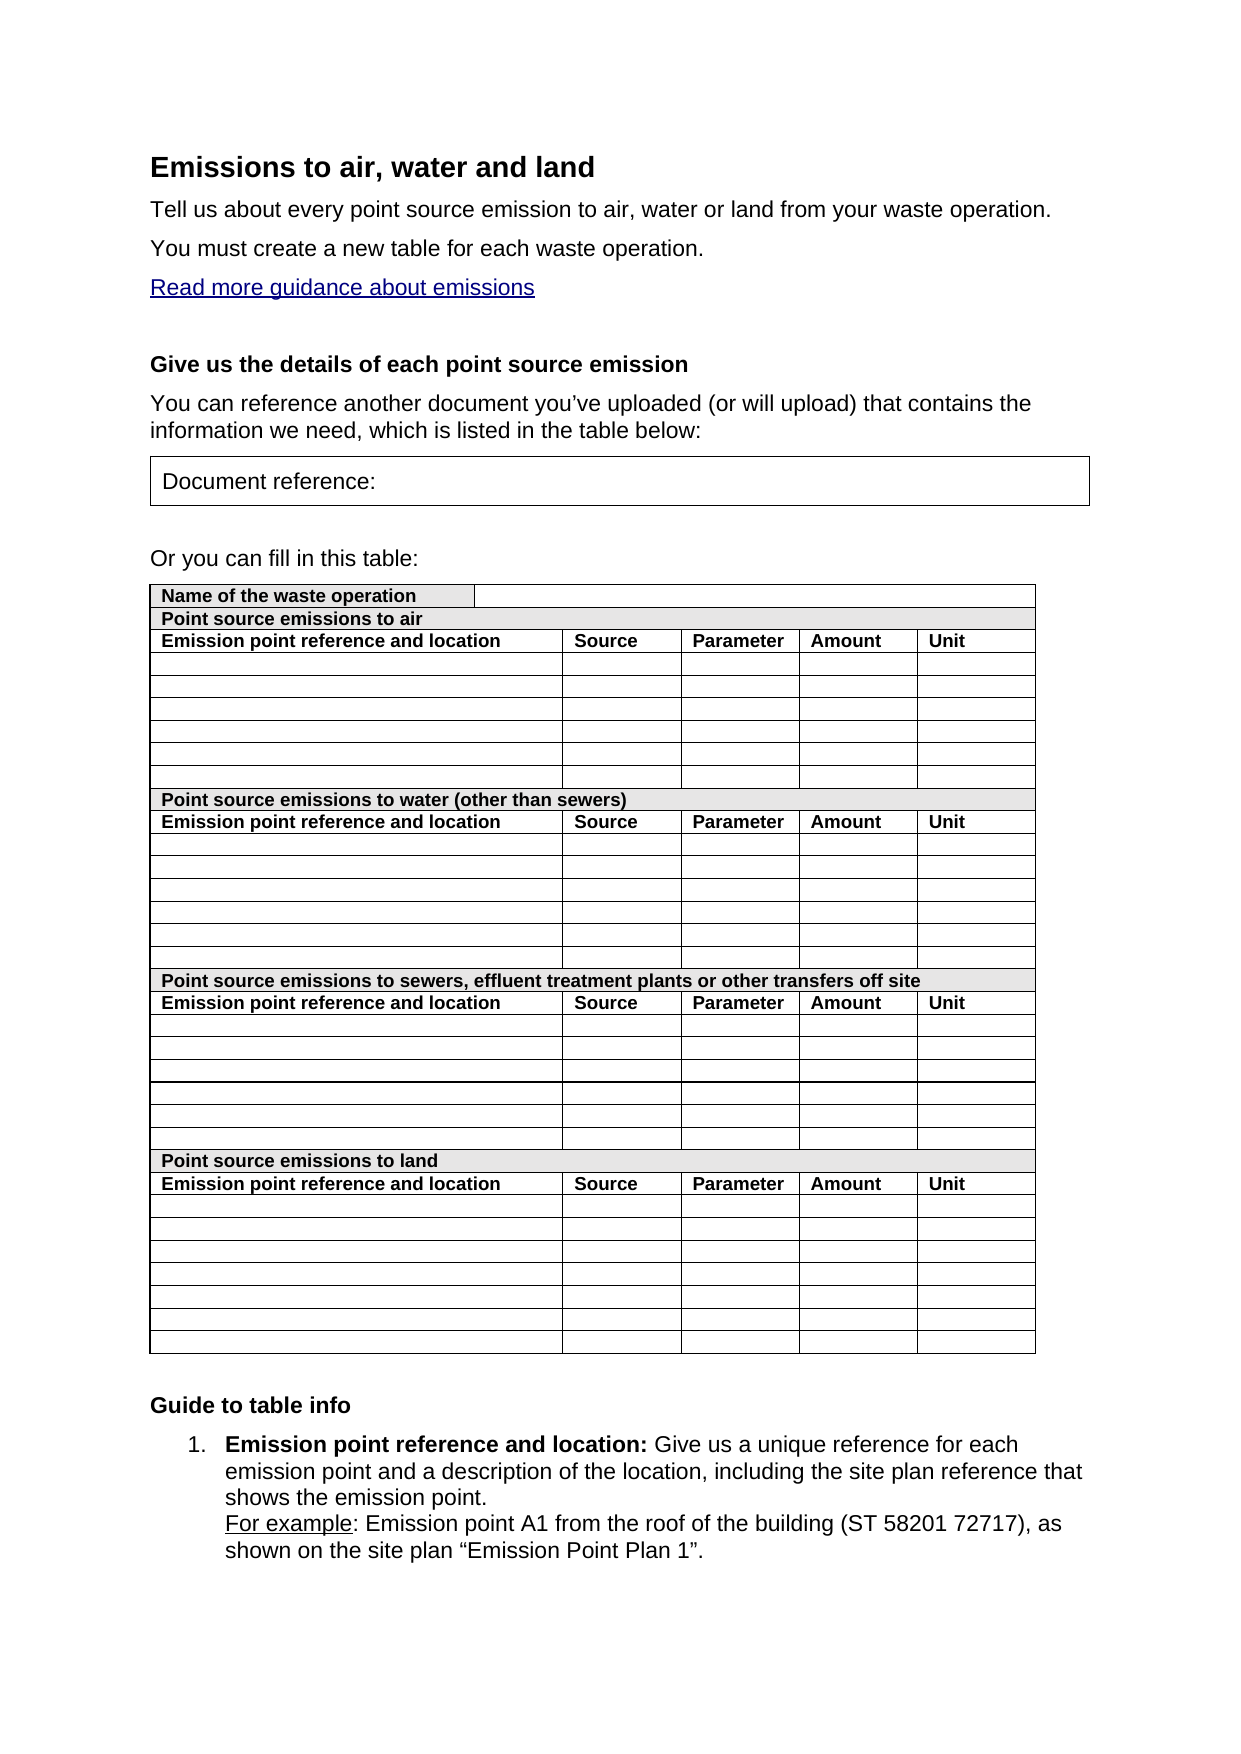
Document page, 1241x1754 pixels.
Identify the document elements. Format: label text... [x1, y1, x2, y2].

table_cell [918, 1331, 1035, 1353]
table_cell [151, 1015, 562, 1036]
table_cell [918, 947, 1035, 968]
table_cell [682, 1286, 799, 1307]
table_cell [682, 1309, 799, 1330]
table_cell [563, 721, 681, 742]
table_cell [682, 834, 799, 855]
table_cell [918, 1309, 1035, 1330]
table_cell [563, 924, 681, 946]
table_cell [151, 766, 562, 787]
table_cell [800, 1241, 917, 1262]
table_cell [563, 1105, 681, 1127]
table_cell Source [563, 992, 681, 1013]
text Give us the details of each point source emission [150, 351, 1090, 378]
table_cell Parameter [682, 992, 799, 1013]
table_cell [563, 879, 681, 901]
table_cell [682, 1083, 799, 1104]
table_cell [563, 834, 681, 855]
table_cell [563, 1060, 681, 1081]
table_cell [800, 721, 917, 742]
table_cell [563, 1309, 681, 1330]
list Emission point reference and location: Give us a unique reference for each emission point and a description of the location, including the site plan reference that shows the emission point. For example: Emission point A1 from the roof of the building (ST 58201 72717), as shown on the site plan “Emission Point Plan 1”. [187, 1431, 1090, 1563]
table_cell Parameter [682, 811, 799, 833]
table_cell [918, 924, 1035, 946]
table_cell [151, 1331, 562, 1353]
table_cell [151, 1105, 562, 1127]
table_cell Amount [800, 811, 917, 833]
table_cell [682, 653, 799, 674]
text You can reference another document you’ve uploaded (or will upload) that contains the information we need, which is listed in the table below: [150, 390, 1090, 443]
table_cell [563, 1128, 681, 1149]
table_cell [800, 1015, 917, 1036]
table_cell [918, 1286, 1035, 1307]
table_cell [682, 856, 799, 878]
table_cell Amount [800, 992, 917, 1013]
table_cell [918, 653, 1035, 674]
table_cell Point source emissions to sewers, effluent treatment plants or other transfers off site [151, 969, 1035, 991]
table_cell Amount [800, 1173, 917, 1194]
text Guide to table info [150, 1392, 1090, 1419]
table_cell [800, 1309, 917, 1330]
table_cell [151, 856, 562, 878]
table_cell [682, 698, 799, 720]
table_cell [918, 1015, 1035, 1036]
table_cell Point source emissions to water (other than sewers) [151, 789, 1035, 810]
table_cell [682, 676, 799, 697]
table_cell [800, 902, 917, 923]
table_cell [563, 1037, 681, 1059]
table_cell Unit [918, 811, 1035, 833]
table_cell [800, 1060, 917, 1081]
table_cell [918, 1037, 1035, 1059]
table_cell [800, 879, 917, 901]
table_cell [563, 1286, 681, 1307]
table_cell [800, 1128, 917, 1149]
table_cell [682, 1128, 799, 1149]
table_cell [563, 1331, 681, 1353]
table_cell [918, 1105, 1035, 1127]
table_cell [151, 1263, 562, 1285]
table_header Name of the waste operation [151, 585, 474, 607]
table_cell [151, 653, 562, 674]
table_cell [800, 856, 917, 878]
table_cell [918, 902, 1035, 923]
table_cell [682, 1218, 799, 1239]
table_cell [151, 1060, 562, 1081]
table_cell [563, 902, 681, 923]
table_cell [918, 879, 1035, 901]
table_cell Source [563, 811, 681, 833]
table_cell Parameter [682, 630, 799, 652]
table_cell [151, 1128, 562, 1149]
table_cell [682, 1060, 799, 1081]
table_cell [800, 676, 917, 697]
table_cell [682, 743, 799, 765]
table_cell [918, 1218, 1035, 1239]
table_cell [682, 766, 799, 787]
table_cell [151, 1241, 562, 1262]
table_cell Unit [918, 1173, 1035, 1194]
table_cell [918, 743, 1035, 765]
table_cell [918, 721, 1035, 742]
table_cell [151, 1286, 562, 1307]
table_cell [151, 721, 562, 742]
table_cell Emission point reference and location [151, 811, 562, 833]
table_cell [151, 834, 562, 855]
table_cell [800, 1286, 917, 1307]
table_cell [563, 1195, 681, 1217]
table_cell [800, 924, 917, 946]
table_cell [682, 1105, 799, 1127]
table_cell [563, 947, 681, 968]
table_cell [682, 1037, 799, 1059]
table_cell Emission point reference and location [151, 1173, 562, 1194]
table_cell [800, 834, 917, 855]
table_cell [563, 676, 681, 697]
table_cell [800, 1263, 917, 1285]
table_cell [682, 1241, 799, 1262]
table_cell [151, 1037, 562, 1059]
text Emissions to air, water and land [150, 150, 1090, 183]
table_cell [563, 743, 681, 765]
table_cell [918, 1195, 1035, 1217]
table_cell [563, 653, 681, 674]
table_cell [918, 698, 1035, 720]
table_cell [918, 1060, 1035, 1081]
table_cell [151, 1195, 562, 1217]
table_cell [682, 1263, 799, 1285]
table_cell [918, 1263, 1035, 1285]
table_cell [563, 856, 681, 878]
table_cell Amount [800, 630, 917, 652]
table_cell [800, 1037, 917, 1059]
table_cell [800, 743, 917, 765]
table_cell [682, 1195, 799, 1217]
table_cell [918, 1241, 1035, 1262]
table_cell Emission point reference and location [151, 992, 562, 1013]
table_cell [151, 879, 562, 901]
table_cell [563, 1218, 681, 1239]
table_cell [800, 653, 917, 674]
table_cell [800, 1331, 917, 1353]
table_cell [918, 1128, 1035, 1149]
table_cell Unit [918, 630, 1035, 652]
table_cell [151, 947, 562, 968]
text Tell us about every point source emission to air, water or land from your waste operation. [150, 196, 1090, 222]
text You must create a new table for each waste operation. [150, 235, 1090, 261]
table_cell [682, 1015, 799, 1036]
table_cell [800, 1218, 917, 1239]
table_cell [918, 856, 1035, 878]
table_cell [151, 698, 562, 720]
table_cell [918, 834, 1035, 855]
table_cell [682, 1331, 799, 1353]
table_header Document reference: [151, 457, 1089, 505]
table_cell Unit [918, 992, 1035, 1013]
table_cell [563, 766, 681, 787]
table_cell [151, 1309, 562, 1330]
table_cell [563, 698, 681, 720]
table_cell [151, 1083, 562, 1104]
table_cell [800, 947, 917, 968]
table_cell [800, 766, 917, 787]
table_cell [151, 1218, 562, 1239]
table_cell [918, 1083, 1035, 1104]
table_cell [563, 1015, 681, 1036]
table_cell [682, 924, 799, 946]
table_cell [800, 1083, 917, 1104]
table_cell Source [563, 630, 681, 652]
table_cell [563, 1083, 681, 1104]
table_cell [151, 924, 562, 946]
table_cell Point source emissions to air [151, 608, 1035, 629]
table_cell [800, 1105, 917, 1127]
table_cell [563, 1263, 681, 1285]
table_cell [682, 947, 799, 968]
table_cell Point source emissions to land [151, 1150, 1035, 1172]
table_cell [151, 676, 562, 697]
table_cell [918, 676, 1035, 697]
table_cell [800, 698, 917, 720]
table_cell [682, 721, 799, 742]
table_cell [151, 902, 562, 923]
table_cell [151, 743, 562, 765]
table_cell Emission point reference and location [151, 630, 562, 652]
table_cell [563, 1241, 681, 1262]
table_cell [800, 1195, 917, 1217]
table_cell Parameter [682, 1173, 799, 1194]
table_cell [682, 879, 799, 901]
text Or you can fill in this table: [150, 545, 1090, 572]
table_cell [918, 766, 1035, 787]
table_header [475, 585, 1035, 607]
table_cell Source [563, 1173, 681, 1194]
text Read more guidance about emissions [150, 274, 1090, 300]
table_cell [682, 902, 799, 923]
